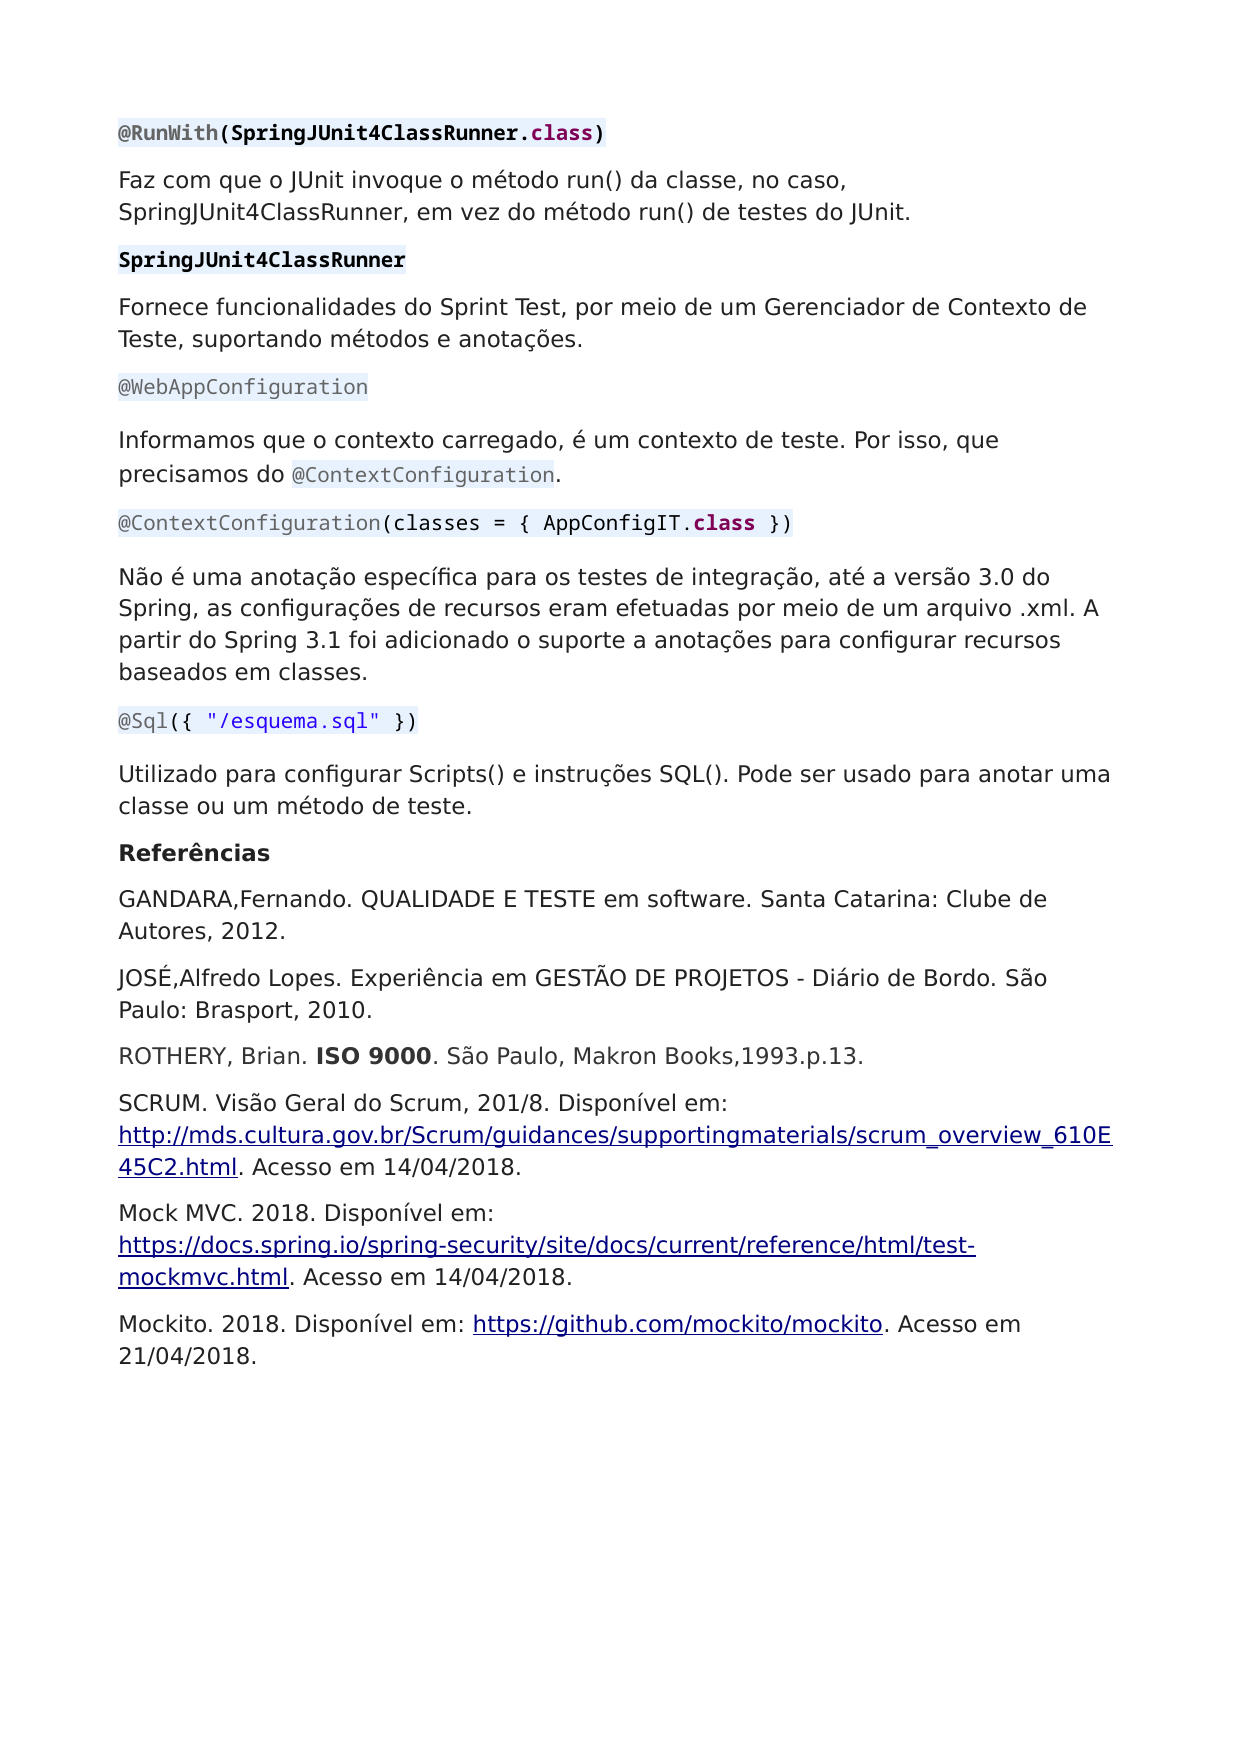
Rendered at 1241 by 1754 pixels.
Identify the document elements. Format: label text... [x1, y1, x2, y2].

text @Sql({ "/esquema.sql" }) [118, 706, 1122, 734]
text @WebAppConfiguration [118, 372, 1122, 401]
text Mockito. 2018. Disponível em: https://github.com/mockito/mockito. Acesso em 21/04/2018. [118, 1311, 1122, 1370]
text JOSÉ,Alfredo Lopes. Experiência em GESTÃO DE PROJETOS - Diário de Bordo. São Paulo: Brasport, 2010. [118, 965, 1122, 1023]
text SCRUM. Visão Geral do Scrum, 201/8. Disponível em: http://mds.cultura.gov.br/Scrum/guidances/supportingmaterials/scrum_overview_610E45C2.html. Acesso em 14/04/2018. [118, 1090, 1122, 1181]
text Informamos que o contexto carregado, é um contexto de teste. Por isso, que precisamos do @ContextConfiguration. [118, 428, 1122, 488]
text Mock MVC. 2018. Disponível em: https://docs.spring.io/spring-security/site/docs/current/reference/html/test-mockmvc.html. Acesso em 14/04/2018. [118, 1201, 1122, 1291]
text @RunWith(SpringJUnit4ClassRunner.class) [118, 118, 1122, 147]
text Faz com que o JUnit invoque o método run() da classe, no caso, SpringJUnit4ClassRunner, em vez do método run() de testes do JUnit. [118, 167, 1122, 225]
text @ContextConfiguration(classes = { AppConfigIT.class }) [118, 508, 1122, 537]
text Não é uma anotação específica para os testes de integração, até a versão 3.0 do Spring, as configurações de recursos eram efetuadas por meio de um arquivo .xml. A partir do Spring 3.1 foi adicionado o suporte a anotações para configurar recursos baseados em classes. [118, 564, 1122, 686]
text Utilizado para configurar Scripts() e instruções SQL(). Pode ser usado para anotar uma classe ou um método de teste. [118, 761, 1122, 820]
text GANDARA,Fernando. QUALIDADE E TESTE em software. Santa Catarina: Clube de Autores, 2012. [118, 886, 1122, 945]
text Referências [118, 840, 1122, 866]
text SpringJUnit4ClassRunner [118, 245, 1122, 274]
text Fornece funcionalidades do Sprint Test, por meio de um Gerenciador de Contexto de Teste, suportando métodos e anotações. [118, 294, 1122, 353]
text ROTHERY, Brian. ISO 9000. São Paulo, Makron Books,1993.p.13. [118, 1043, 1122, 1070]
